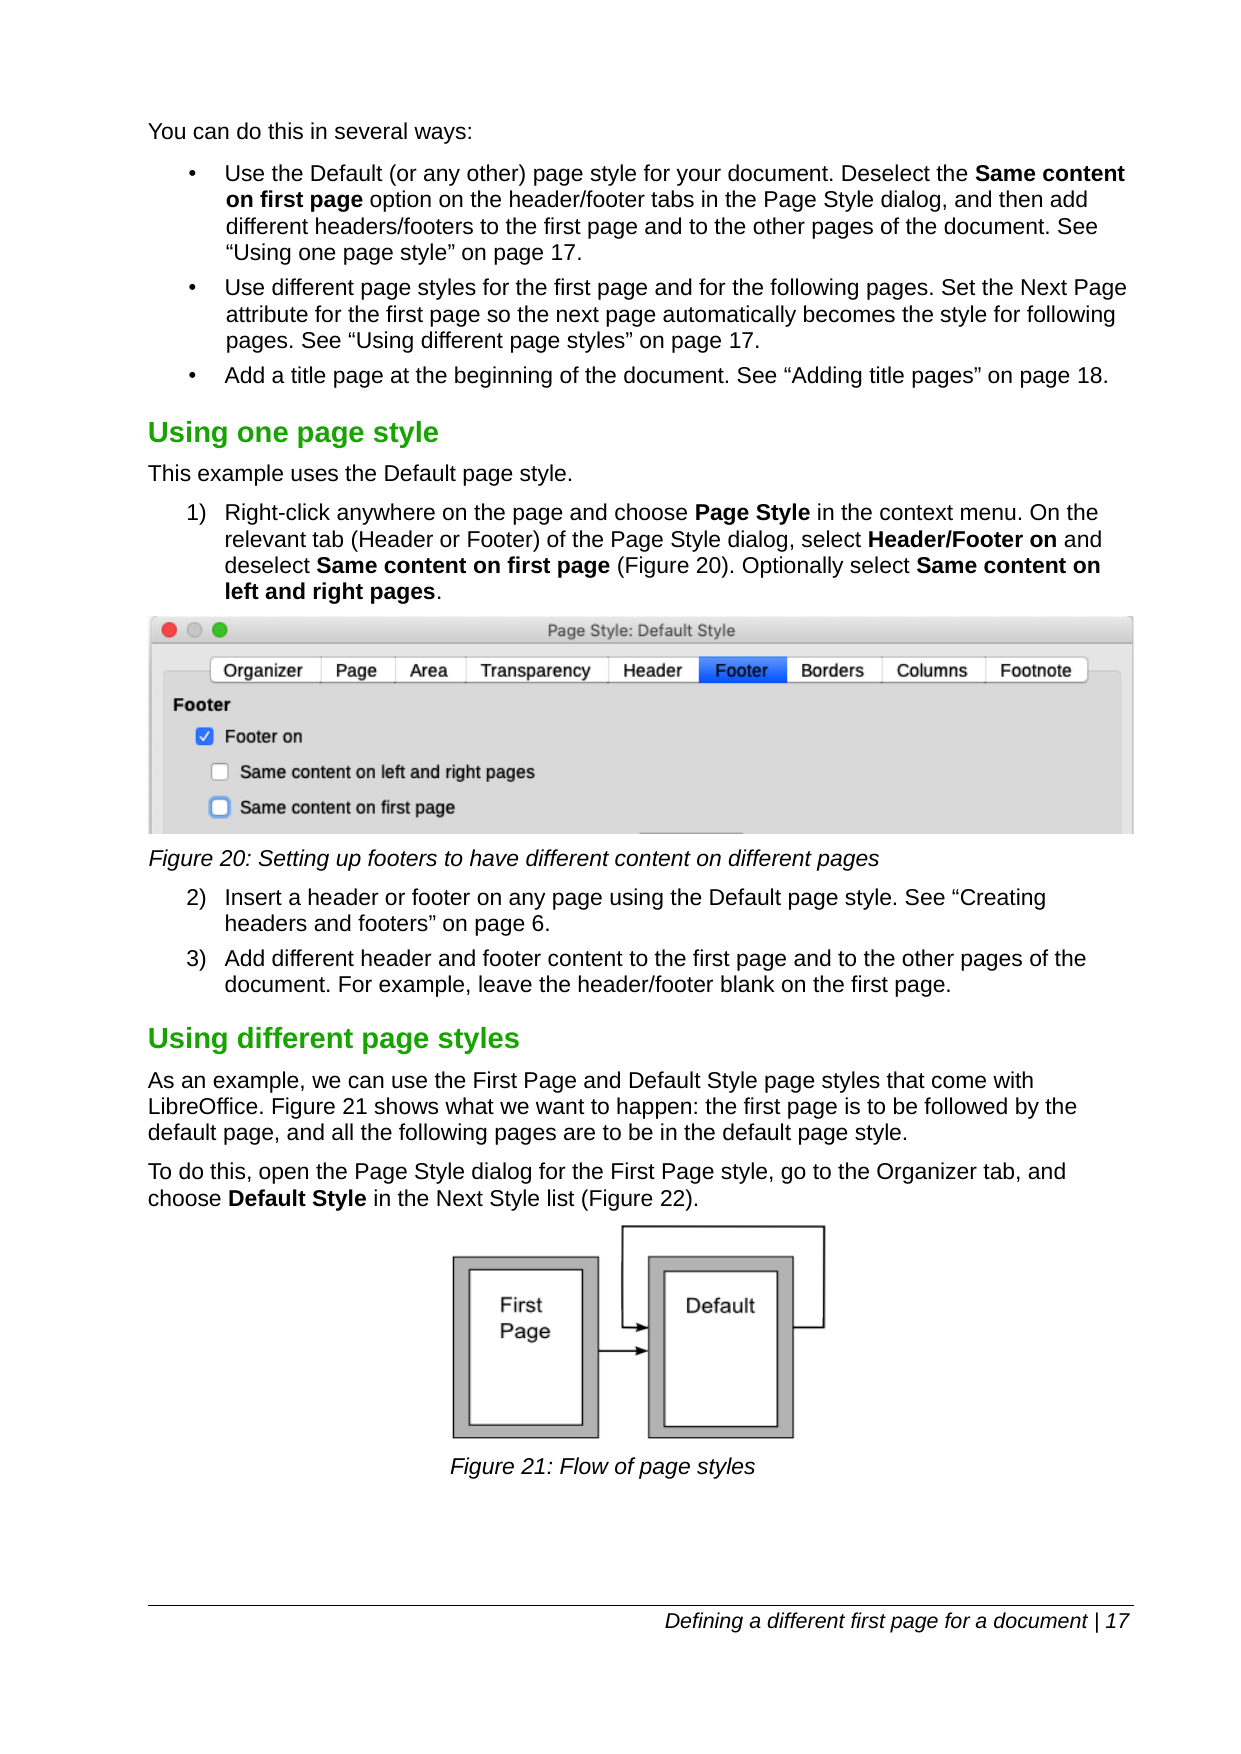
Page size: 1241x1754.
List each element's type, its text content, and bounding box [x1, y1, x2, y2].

text To do this, open the Page Style dialog for the First Page style, go to the Organizer tab, and choose Default Style in the Next Style list (Figure 22). [148, 1158, 1134, 1211]
list Use the Default (or any other) page style for your document. Deselect the Same content on first page option on the header/footer tabs in the Page Style dialog, and then add different headers/footers to the first page and to the other pages of the document. See “Using one page style” on page 17. [185, 157, 1134, 265]
list Add a title page at the beginning of the document. See “Adding title pages” on page 18. [185, 359, 1134, 391]
list Insert a header or footer on any page using the Default page style. See “Creating headers and footers” on page 6. [207, 883, 1134, 936]
list Right-click anywhere on the page and choose Page Style in the context menu. On the relevant tab (Header or Footer) of the Page Style dialog, select Header/Footer on and deselect Same content on first page (Figure 20). Optionally select Same content on left and right pages. [207, 499, 1134, 604]
picture [148, 616, 1134, 834]
text This example uses the Default page style. [148, 460, 1134, 487]
text Figure 21: Flow of page styles [450, 1453, 832, 1479]
subtitle Using one page style [148, 415, 1134, 448]
picture [449, 1223, 832, 1441]
subtitle Using different page styles [148, 1021, 1134, 1055]
text As an example, we can use the First Page and Default Style page styles that come with LibreOffice. Figure 21 shows what we want to happen: the first page is to be followed by the default page, and all the following pages are to be in the default page style. [148, 1067, 1134, 1146]
text Figure 20: Setting up footers to have different content on different pages [148, 845, 1133, 871]
list Add different header and footer content to the first page and to the other pages of the document. For example, leave the header/footer blank on the first page. [207, 945, 1134, 998]
list You can do this in several ways: [148, 118, 1134, 144]
list Use different page styles for the first page and for the following pages. Set the Next Page attribute for the first page so the next page automatically becomes the style for following pages. See “Using different page styles” on page 17. [185, 271, 1134, 353]
